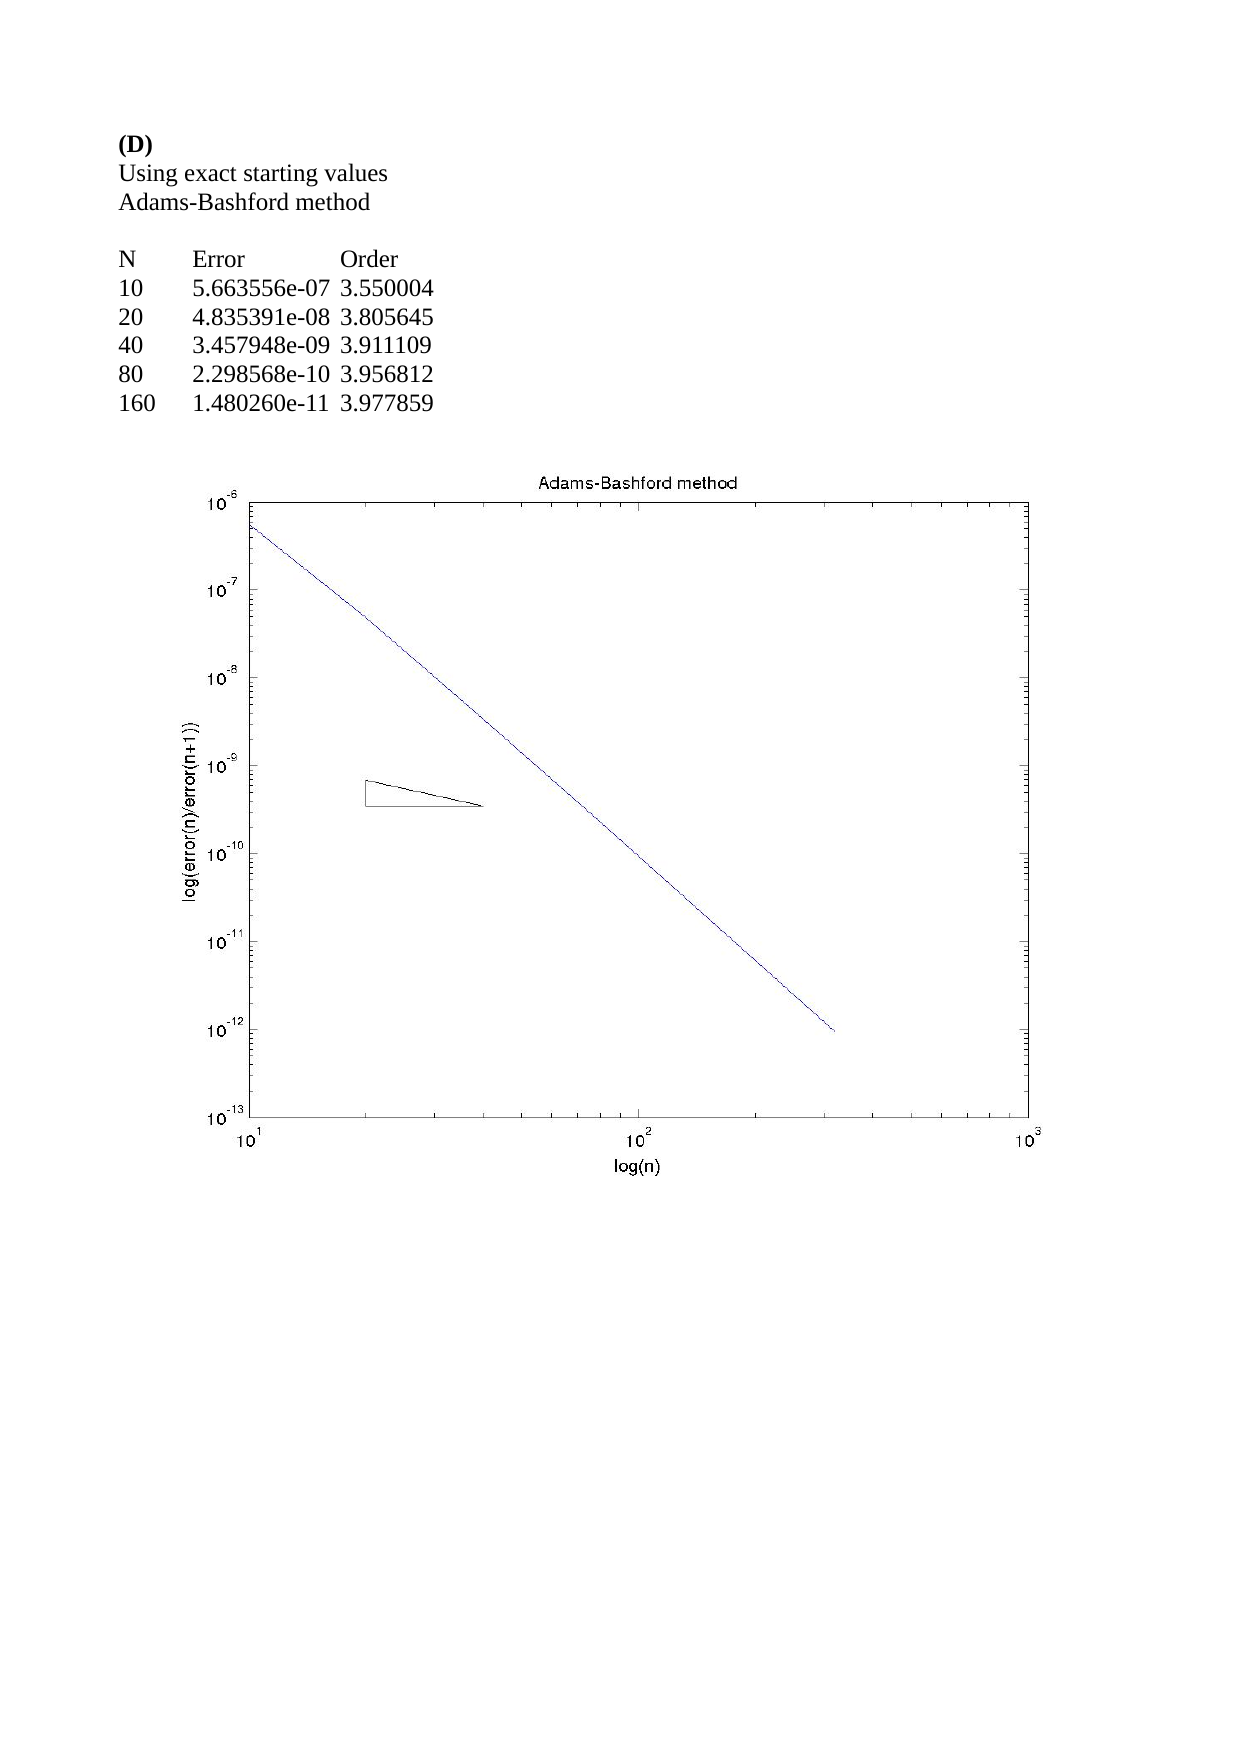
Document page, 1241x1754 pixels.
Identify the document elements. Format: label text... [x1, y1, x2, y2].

text (D) [118, 129, 1122, 158]
text 20 4.835391e-08 3.805645 [118, 302, 1122, 330]
text 10 5.663556e-07 3.550004 [118, 273, 1122, 302]
text 160 1.480260e-11 3.977859 [118, 388, 1122, 417]
text N Error Order [118, 244, 1122, 273]
text 40 3.457948e-09 3.911109 [118, 330, 1122, 359]
text Adams-Bashford method [118, 187, 1122, 215]
picture [118, 445, 1123, 1200]
text 80 2.298568e-10 3.956812 [118, 359, 1122, 388]
text Using exact starting values [118, 158, 1122, 187]
